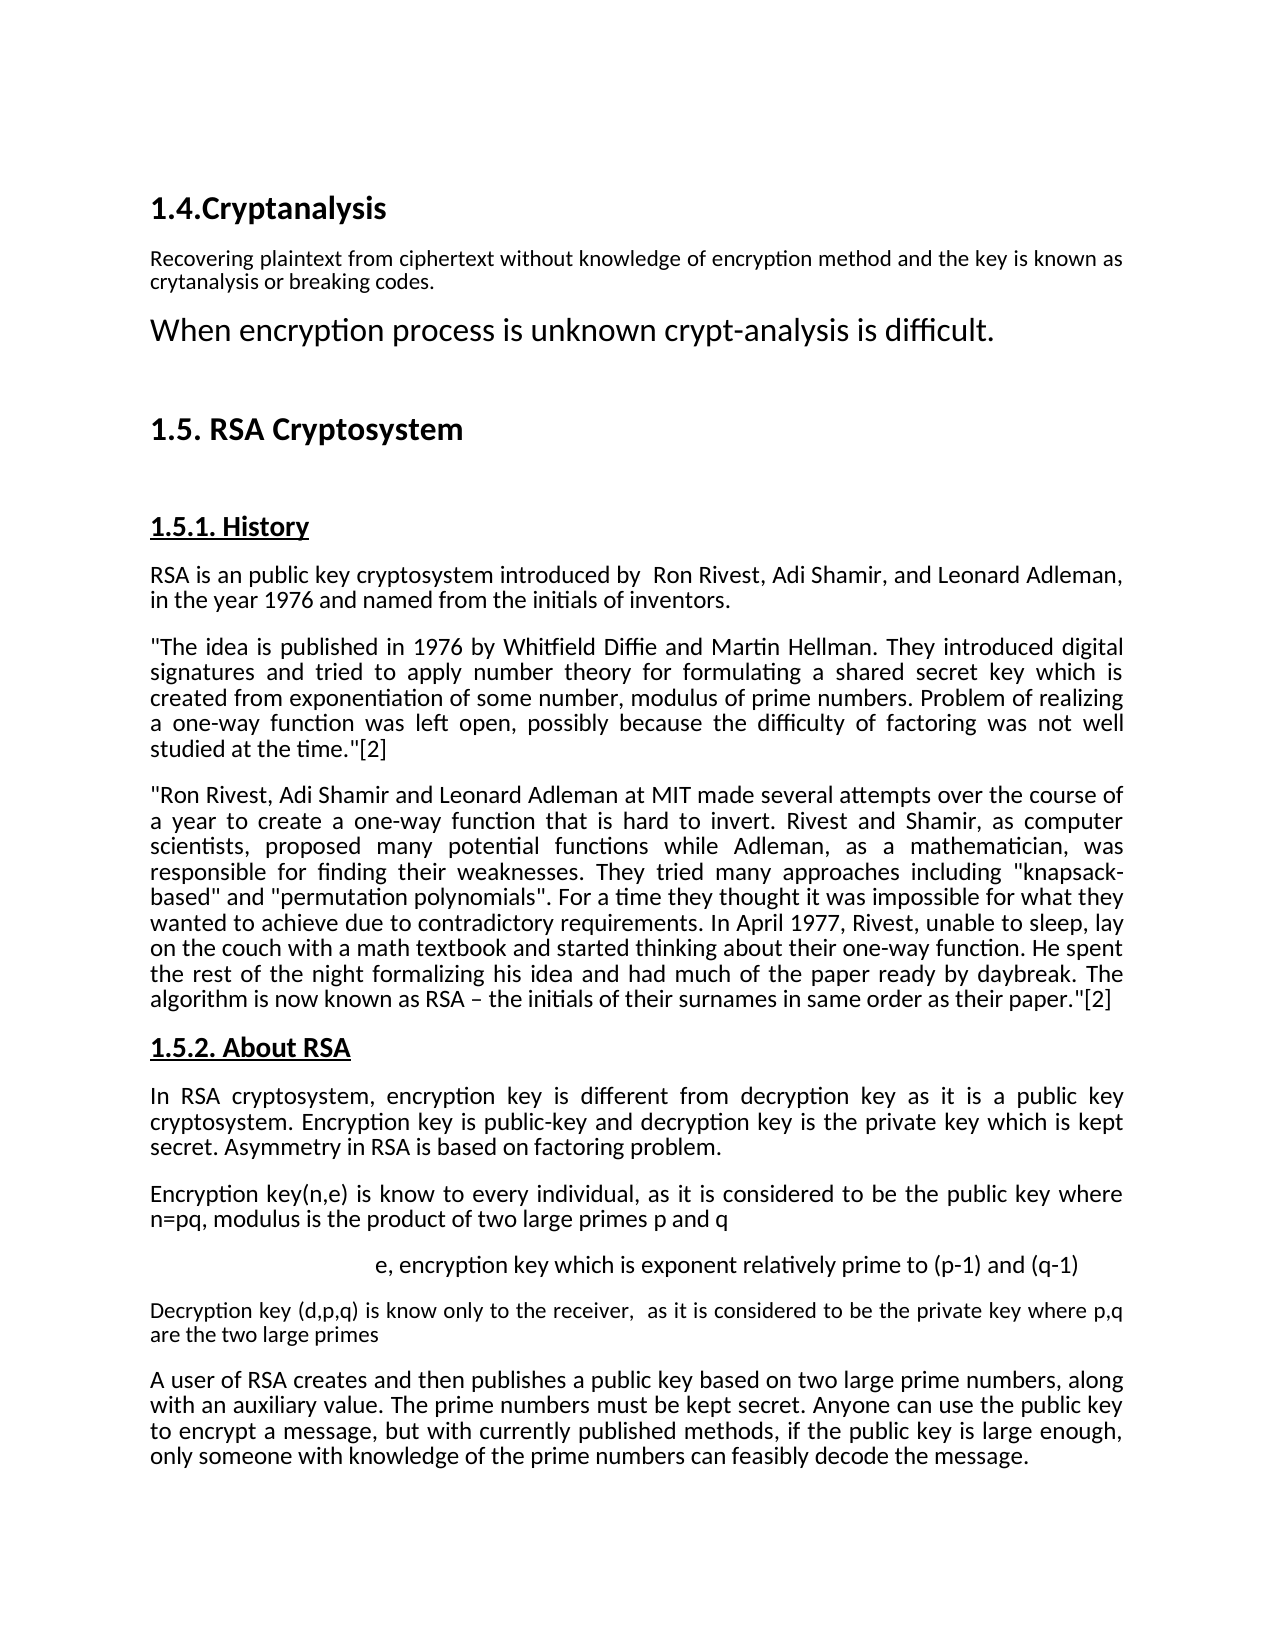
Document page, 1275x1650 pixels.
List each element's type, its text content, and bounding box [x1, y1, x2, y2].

text 1.4.Cryptanalysis [150, 194, 1125, 228]
text 1.5.1. History [150, 514, 1125, 544]
text A user of RSA creates and then publishes a public key based on two large prime numbers, along with an auxiliary value. The prime numbers must be kept secret. Anyone can use the public key to encrypt a message, but with currently published methods, if the public key is large enough, only someone with knowledge of the prime numbers can feasibly decode the message. [150, 1369, 1125, 1471]
text "The idea is published in 1976 by Whitfield Diffie and Martin Hellman. They introduced digital signatures and tried to apply number theory for formulating a shared secret key which is created from exponentiation of some number, modulus of prime numbers. Problem of realizing a one-way function was left open, possibly because the difficulty of factoring was not well studied at the time."[2] [150, 636, 1125, 764]
text RSA is an public key cryptosystem introduced by Ron Rivest, Adi Shamir, and Leonard Adleman, in the year 1976 and named from the initials of inventors. [150, 564, 1125, 616]
text Decryption key (d,p,q) is know only to the receiver, as it is considered to be the private key where p,q are the two large primes [150, 1301, 1125, 1348]
text 1.5. RSA Cryptosystem [150, 415, 1125, 449]
text Recovering plaintext from ciphertext without knowledge of encryption method and the key is known as crytanalysis or breaking codes. [150, 249, 1125, 296]
text In RSA cryptosystem, encryption key is different from decryption key as it is a public key cryptosystem. Encryption key is public-key and decryption key is the private key which is kept secret. Asymmetry in RSA is based on factoring problem. [150, 1086, 1125, 1162]
text "Ron Rivest, Adi Shamir and Leonard Adleman at MIT made several attempts over the course of a year to create a one-way function that is hard to invert. Rivest and Shamir, as computer scientists, proposed many potential functions while Adleman, as a mathematician, was responsible for finding their weaknesses. They tried many approaches including "knapsack-based" and "permutation polynomials". For a time they thought it was impossible for what they wanted to achieve due to contradictory requirements. In April 1977, Rivest, unable to sleep, lay on the couch with a math textbook and started thinking about their one-way function. He spent the rest of the night formalizing his idea and had much of the paper ready by daybreak. The algorithm is now known as RSA – the initials of their surnames in same order as their paper."[2] [150, 785, 1125, 1014]
text Encryption key(n,e) is know to every individual, as it is considered to be the public key where n=pq, modulus is the product of two large primes p and q [150, 1183, 1125, 1234]
text When encryption process is unknown crypt-analysis is difficult. [150, 317, 1125, 350]
text e, encryption key which is exponent relatively prime to (p-1) and (q-1) [150, 1255, 1125, 1280]
text 1.5.2. About RSA [150, 1035, 1125, 1065]
